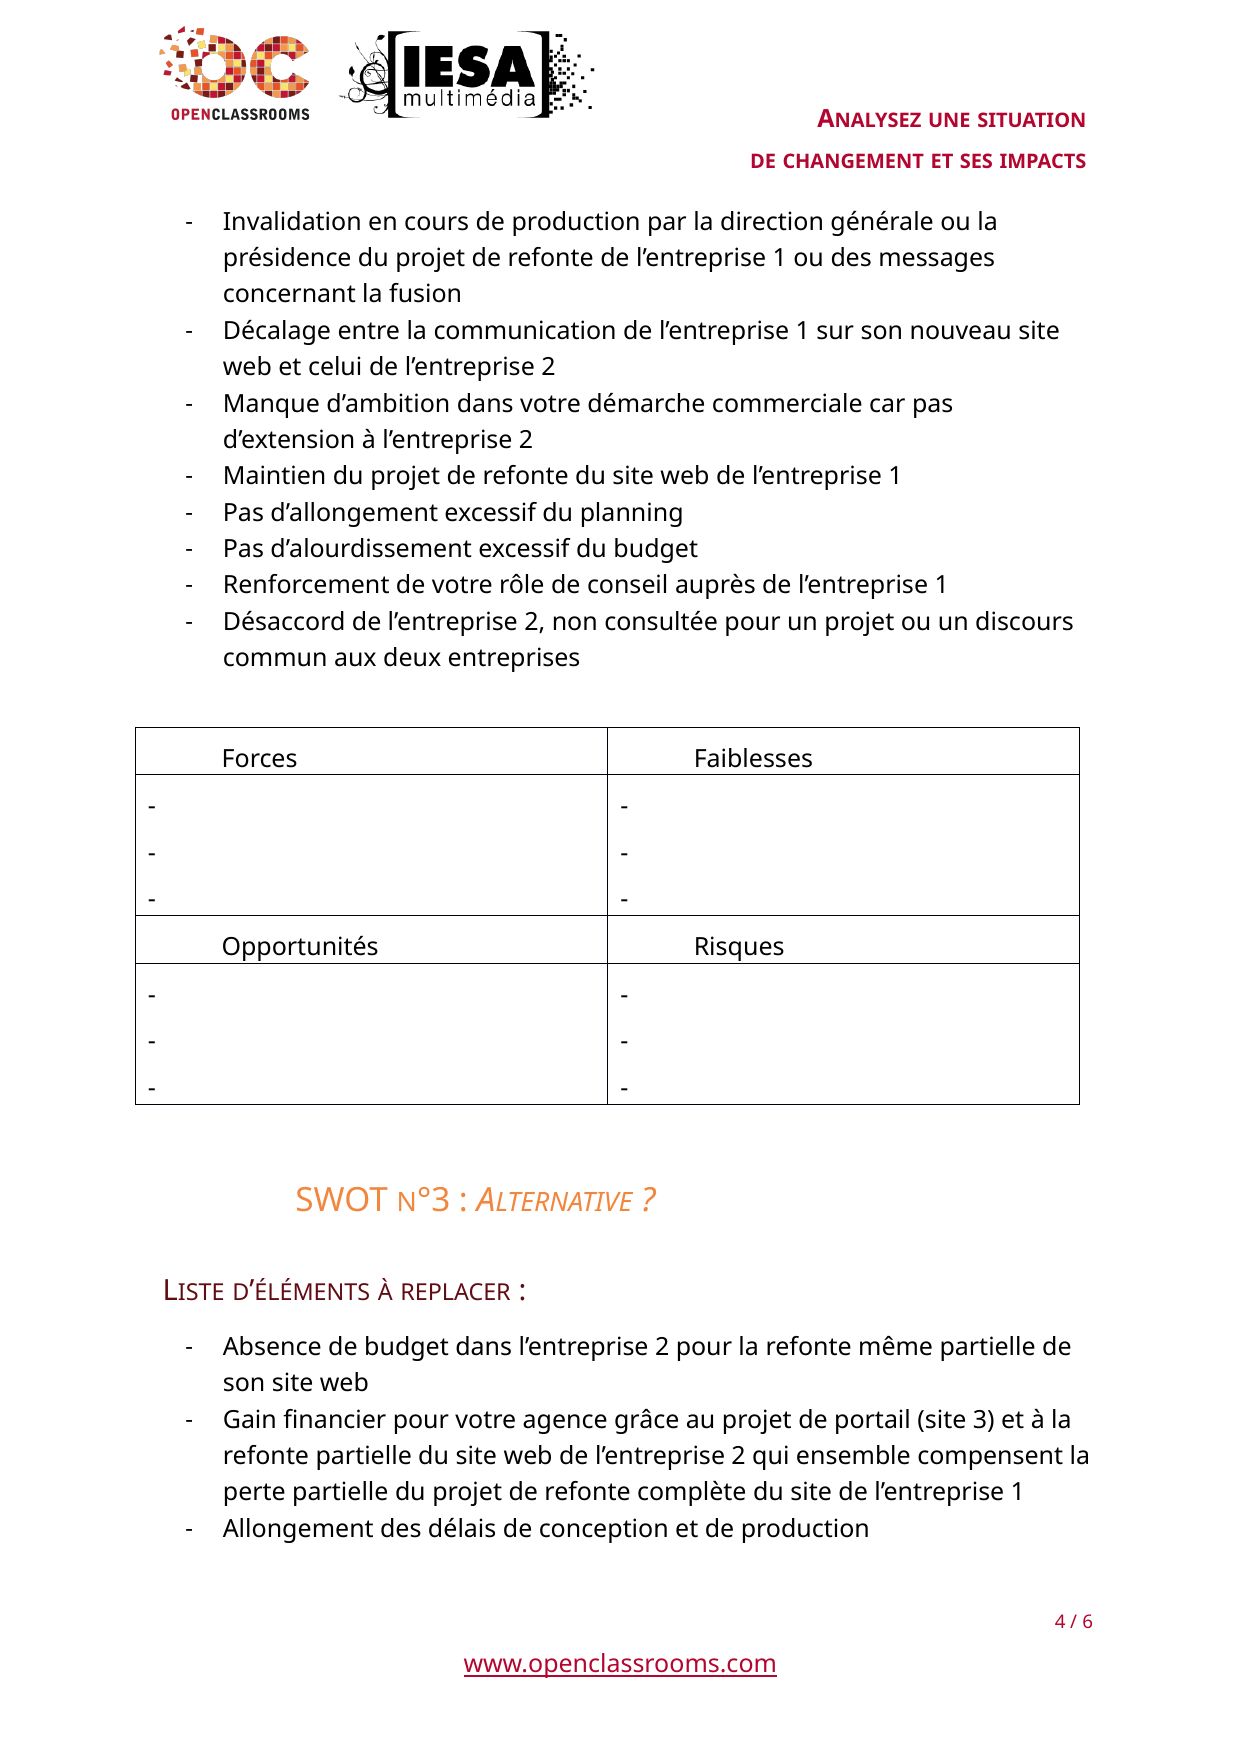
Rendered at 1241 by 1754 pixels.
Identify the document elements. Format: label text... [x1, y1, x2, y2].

list Manque d’ambition dans votre démarche commerciale car pas d’extension à l’entreprise 2 [185, 385, 1093, 456]
table_cell Opportunités [136, 916, 607, 963]
list Invalidation en cours de production par la direction générale ou la présidence du projet de refonte de l’entreprise 1 ou des messages concernant la fusion [185, 203, 1093, 310]
list Absence de budget dans l’entreprise 2 pour la refonte même partielle de son site web [185, 1329, 1093, 1399]
list Désaccord de l’entreprise 2, non consultée pour un projet ou un discours commun aux deux entreprises [185, 603, 1093, 674]
table_cell - - - [608, 775, 1079, 915]
subtitle SWOT n°3 : Alternative ? [221, 1176, 1093, 1221]
table_cell - - - [136, 964, 607, 1103]
table_cell Risques [608, 916, 1079, 963]
list Pas d’allongement excessif du planning [185, 494, 1093, 528]
table_header Forces [136, 728, 607, 774]
table_header Faiblesses [608, 728, 1079, 774]
table_cell - - - [608, 964, 1079, 1103]
list Décalage entre la communication de l’entreprise 1 sur son nouveau site web et celui de l’entreprise 2 [185, 312, 1093, 383]
list Gain financier pour votre agence grâce au projet de portail (site 3) et à la refonte partielle du site web de l’entreprise 2 qui ensemble compensent la perte partielle du projet de refonte complète du site de l’entreprise 1 [185, 1401, 1093, 1508]
list Maintien du projet de refonte du site web de l’entreprise 1 [185, 458, 1093, 492]
picture [335, 27, 598, 121]
table_cell - - - [136, 775, 607, 915]
list Renforcement de votre rôle de conseil auprès de l’entreprise 1 [185, 567, 1093, 601]
subtitle Liste d’éléments à replacer : [88, 1269, 1093, 1309]
picture [153, 16, 315, 130]
list Allongement des délais de conception et de production [185, 1510, 1093, 1544]
list Pas d’alourdissement excessif du budget [185, 531, 1093, 565]
